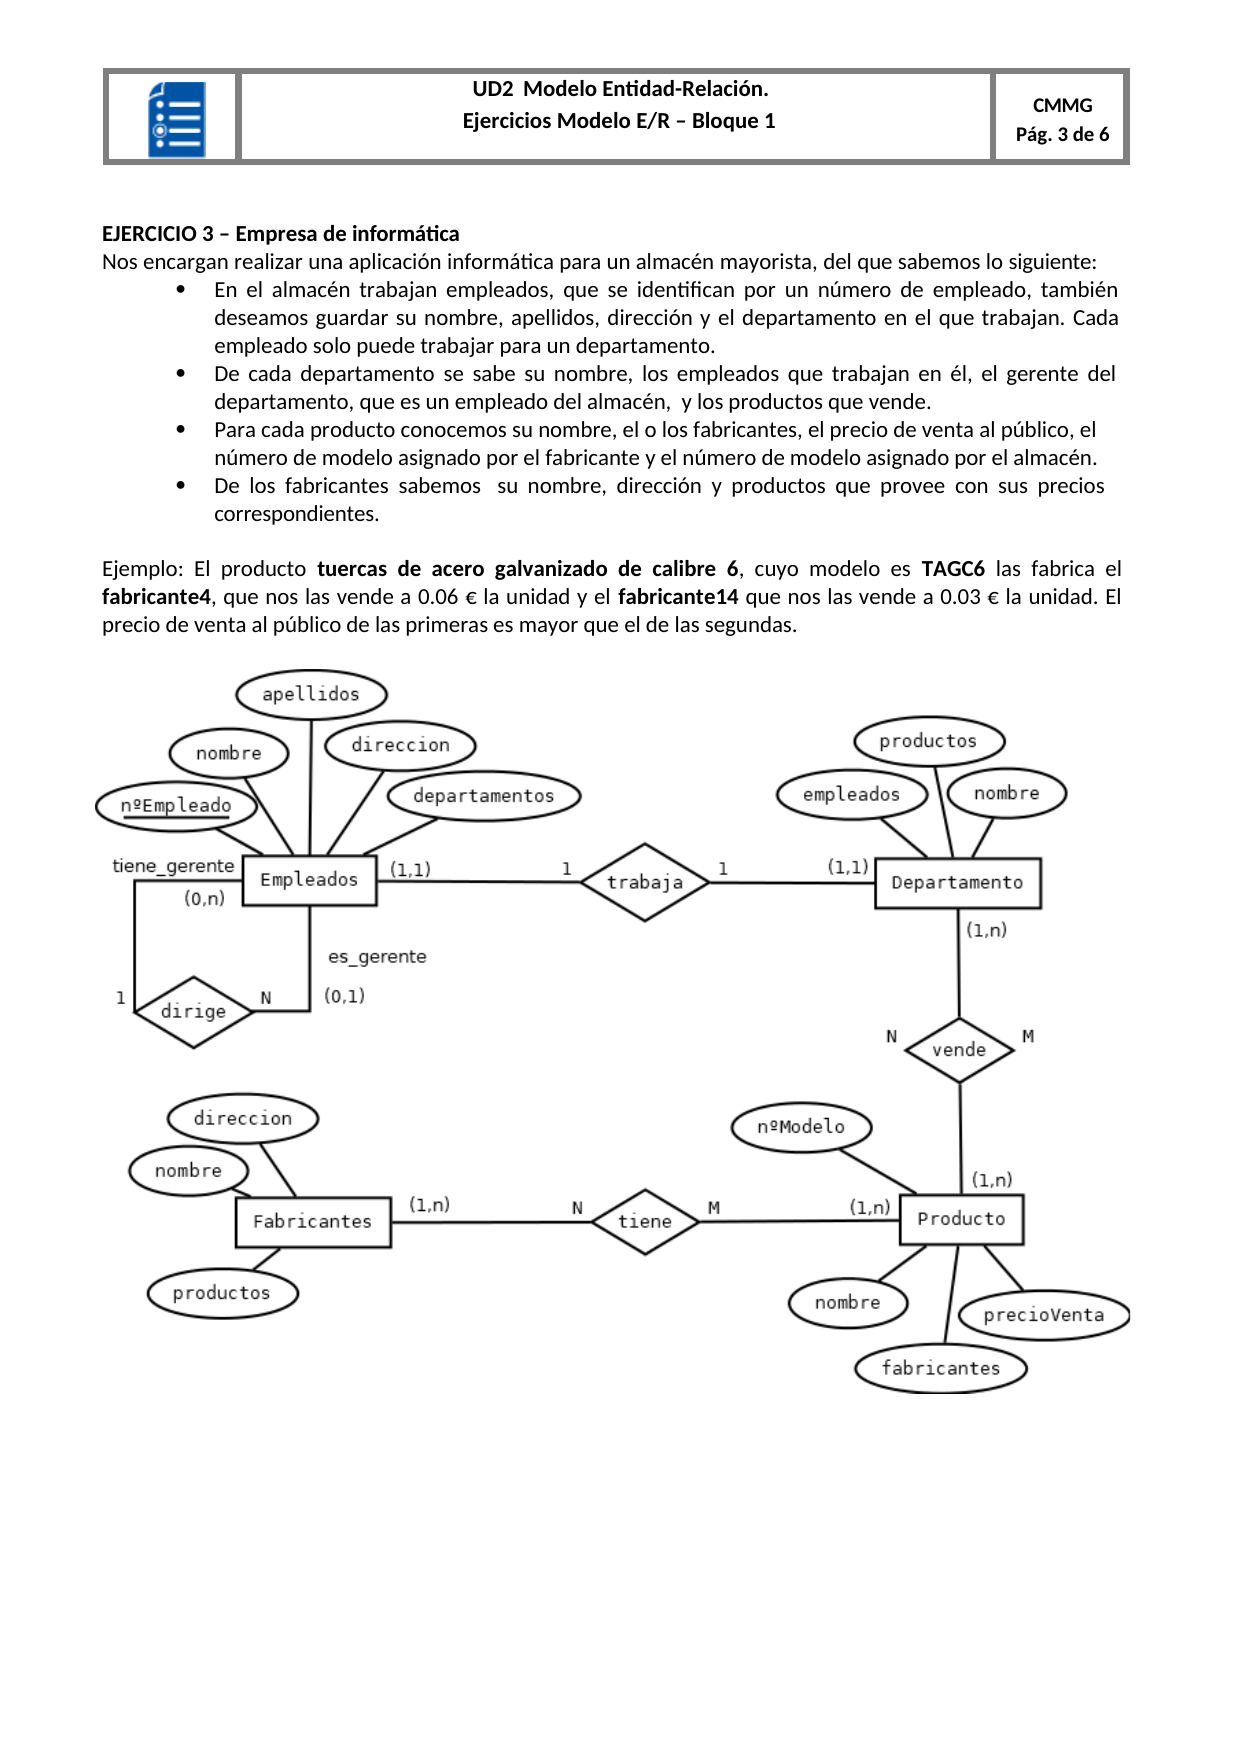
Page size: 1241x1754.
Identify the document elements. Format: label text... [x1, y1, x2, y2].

picture [95, 669, 1131, 1394]
list De los fabricantes sabemos su nombre, dirección y productos que provee con sus precios correspondientes. [177, 471, 1120, 527]
picture [148, 82, 206, 159]
text Nos encargan realizar una aplicación informática para un almacén mayorista, del que sabemos lo siguiente: [102, 247, 1137, 275]
list En el almacén trabajan empleados, que se identifican por un número de empleado, también deseamos guardar su nombre, apellidos, dirección y el departamento en el que trabajan. Cada empleado solo puede trabajar para un departamento. [177, 275, 1121, 359]
list De cada departamento se sabe su nombre, los empleados que trabajan en él, el gerente del departamento, que es un empleado del almacén, y los productos que vende. [177, 359, 1120, 415]
list Para cada producto conocemos su nombre, el o los fabricantes, el precio de venta al público, el número de modelo asignado por el fabricante y el número de modelo asignado por el almacén. [177, 415, 1120, 471]
subtitle EJERCICIO 3 – Empresa de informática [102, 219, 1137, 247]
text Ejemplo: El producto tuercas de acero galvanizado de calibre 6, cuyo modelo es TAGC6 las fabrica el fabricante4, que nos las vende a 0.06 € la unidad y el fabricante14 que nos las vende a 0.03 € la unidad. El precio de venta al público de las primeras es mayor que el de las segundas. [102, 554, 1122, 638]
